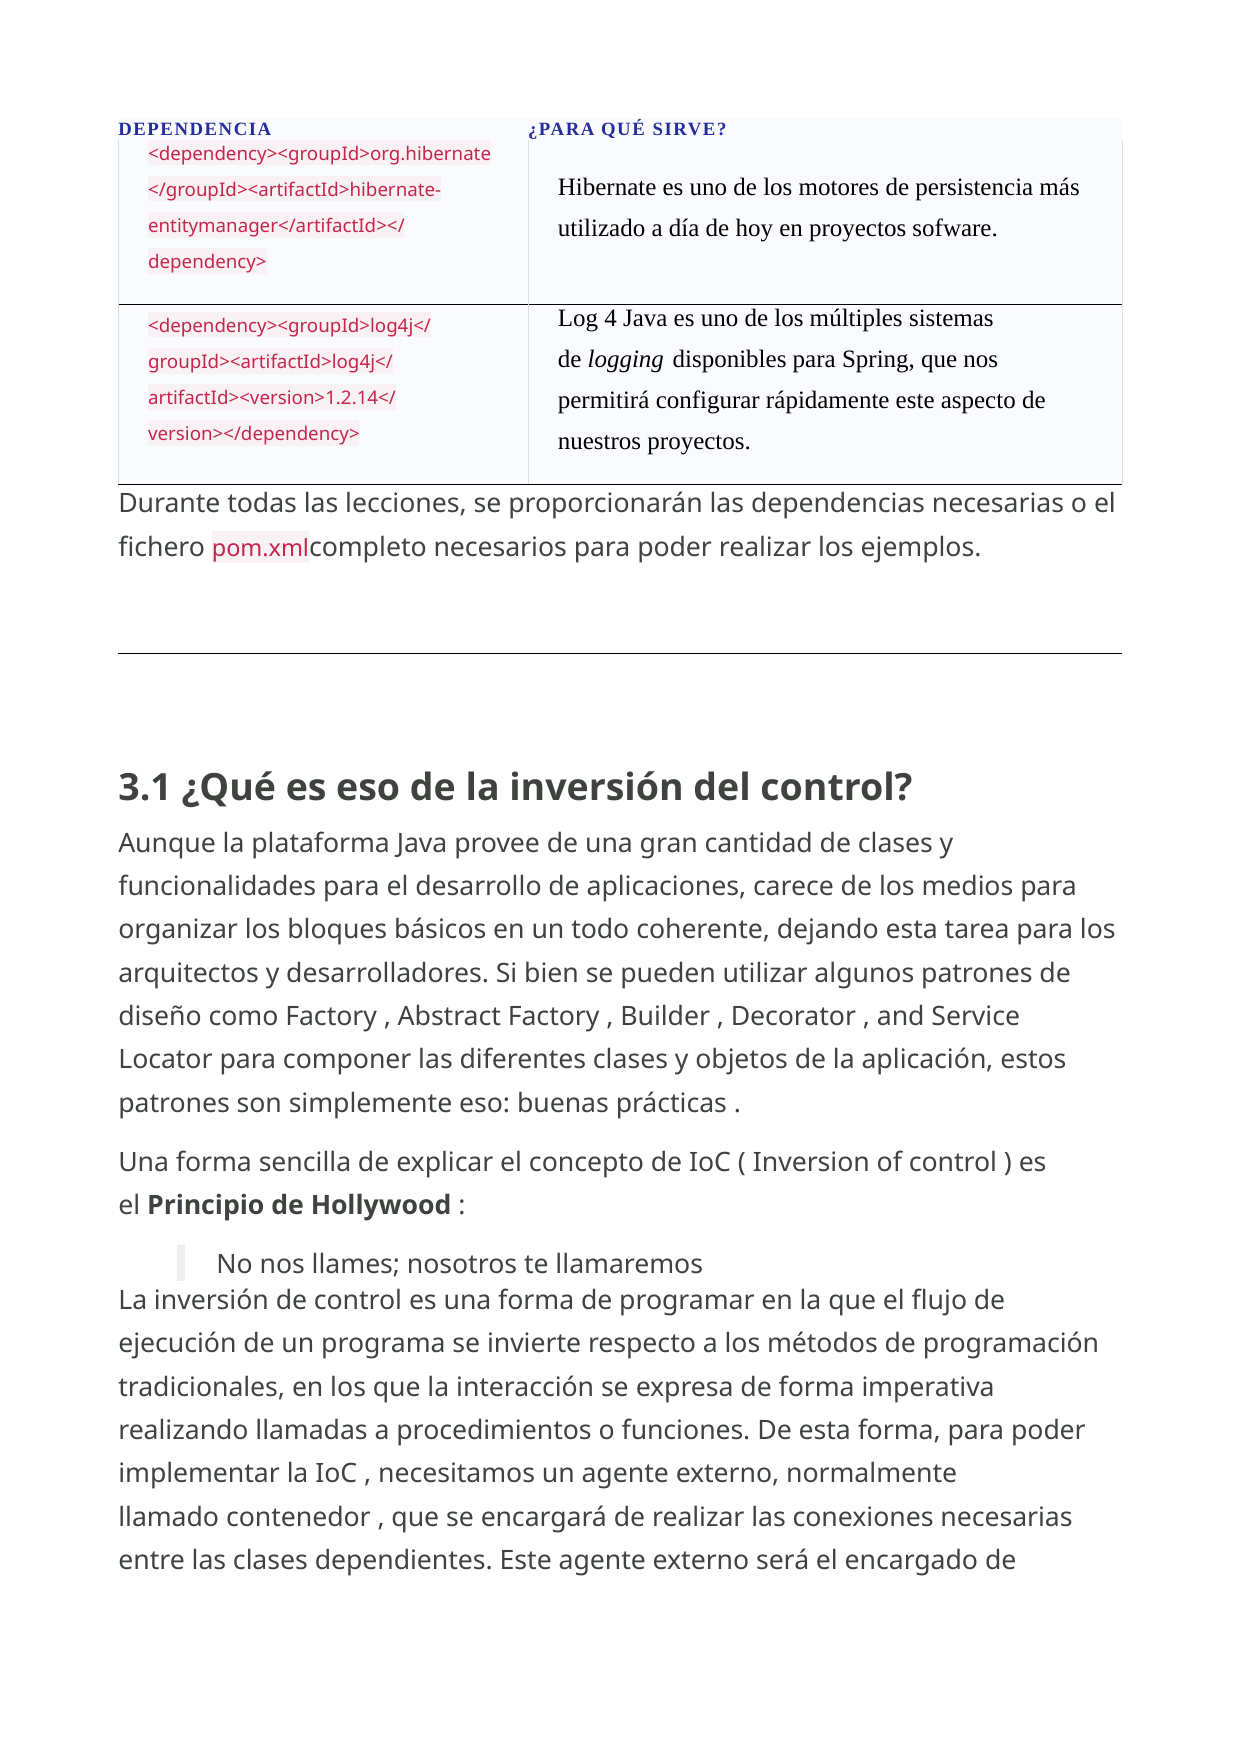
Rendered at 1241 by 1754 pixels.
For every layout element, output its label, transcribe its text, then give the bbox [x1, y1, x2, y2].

table_cell <dependency><groupId>log4j</groupId><artifactId>log4j</artifactId><version>1.2.14</version></dependency> [119, 305, 528, 484]
table_cell <dependency><groupId>org.hibernate</groupId><artifactId>hibernate-entitymanager</artifactId></dependency> [119, 140, 528, 303]
subtitle 3.1 ¿Qué es eso de la inversión del control? [118, 760, 1122, 811]
table_cell Hibernate es uno de los motores de persistencia más utilizado a día de hoy en proyectos sofware. [529, 140, 1122, 303]
table_cell Log 4 Java es uno de los múltiples sistemas de logging disponibles para Spring, que nos permitirá configurar rápidamente este aspecto de nuestros proyectos. [529, 305, 1122, 484]
text Aunque la plataforma Java provee de una gran cantidad de clases y funcionalidades para el desarrollo de aplicaciones, carece de los medios para organizar los bloques básicos en un todo coherente, dejando esta tarea para los arquitectos y desarrolladores. Si bien se pueden utilizar algunos patrones de diseño como Factory , Abstract Factory , Builder , Decorator , and Service Locator para componer las diferentes clases y objetos de la aplicación, estos patrones son simplemente eso: buenas prácticas . [118, 823, 1122, 1120]
text Durante todas las lecciones, se proporcionarán las dependencias necesarias o el fichero pom.xmlcompleto necesarios para poder realizar los ejemplos. [118, 485, 1122, 564]
table_header ¿PARA QUÉ SIRVE? [528, 118, 1122, 140]
text No nos llames; nosotros te llamaremos [185, 1245, 1063, 1281]
table_header DEPENDENCIA [118, 118, 528, 140]
text Una forma sencilla de explicar el concepto de IoC ( Inversion of control ) es el Principio de Hollywood : [118, 1142, 1122, 1222]
text La inversión de control es una forma de programar en la que el flujo de ejecución de un programa se invierte respecto a los métodos de programación tradicionales, en los que la interacción se expresa de forma imperativa realizando llamadas a procedimientos o funciones. De esta forma, para poder implementar la IoC , necesitamos un agente externo, normalmente llamado contenedor , que se encargará de realizar las conexiones necesarias entre las clases dependientes. Este agente externo será el encargado de [118, 1281, 1122, 1577]
